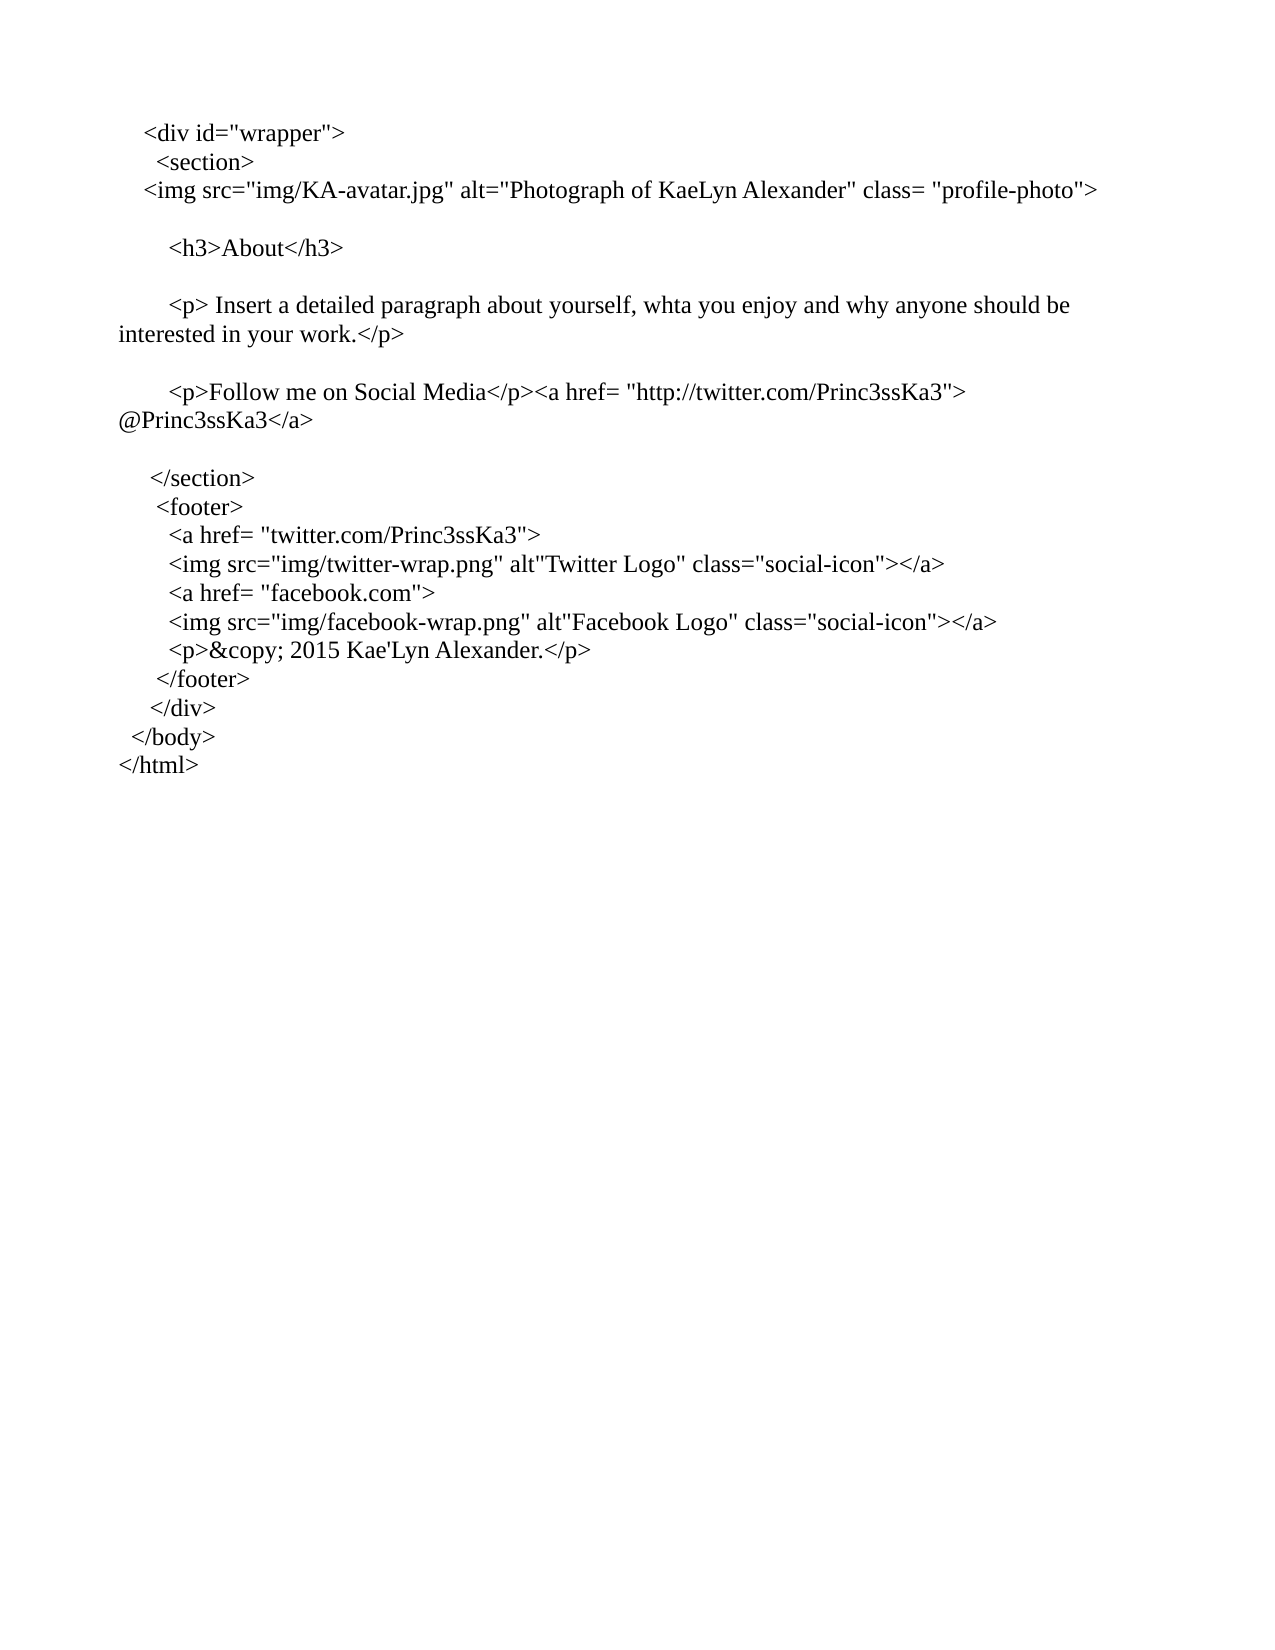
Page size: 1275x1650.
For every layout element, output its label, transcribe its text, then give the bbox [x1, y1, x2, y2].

text <h3>About</h3> [118, 233, 1157, 262]
text <p>&copy; 2015 Kae'Lyn Alexander.</p> [118, 636, 1157, 664]
text <p>Follow me on Social Media</p><a href= "http://twitter.com/Princ3ssKa3"> @Princ3ssKa3</a> [118, 377, 1157, 434]
text <img src="img/facebook-wrap.png" alt"Facebook Logo" class="social-icon"></a> [118, 607, 1157, 636]
text <img src="img/twitter-wrap.png" alt"Twitter Logo" class="social-icon"></a> [118, 549, 1157, 578]
text <img src="img/KA-avatar.jpg" alt="Photograph of KaeLyn Alexander" class= "profile-photo"> [118, 176, 1157, 204]
text </div> [118, 693, 1157, 722]
text <a href= "twitter.com/Princ3ssKa3"> [118, 521, 1157, 549]
text <div id="wrapper"> [118, 118, 1157, 147]
text </footer> [118, 664, 1157, 693]
text <p> Insert a detailed paragraph about yourself, whta you enjoy and why anyone should be interested in your work.</p> [118, 291, 1157, 348]
text </html> [118, 751, 1157, 779]
text <a href= "facebook.com"> [118, 578, 1157, 607]
text <section> [118, 147, 1157, 176]
text </section> [118, 463, 1157, 492]
text </body> [118, 722, 1157, 751]
text <footer> [118, 492, 1157, 521]
